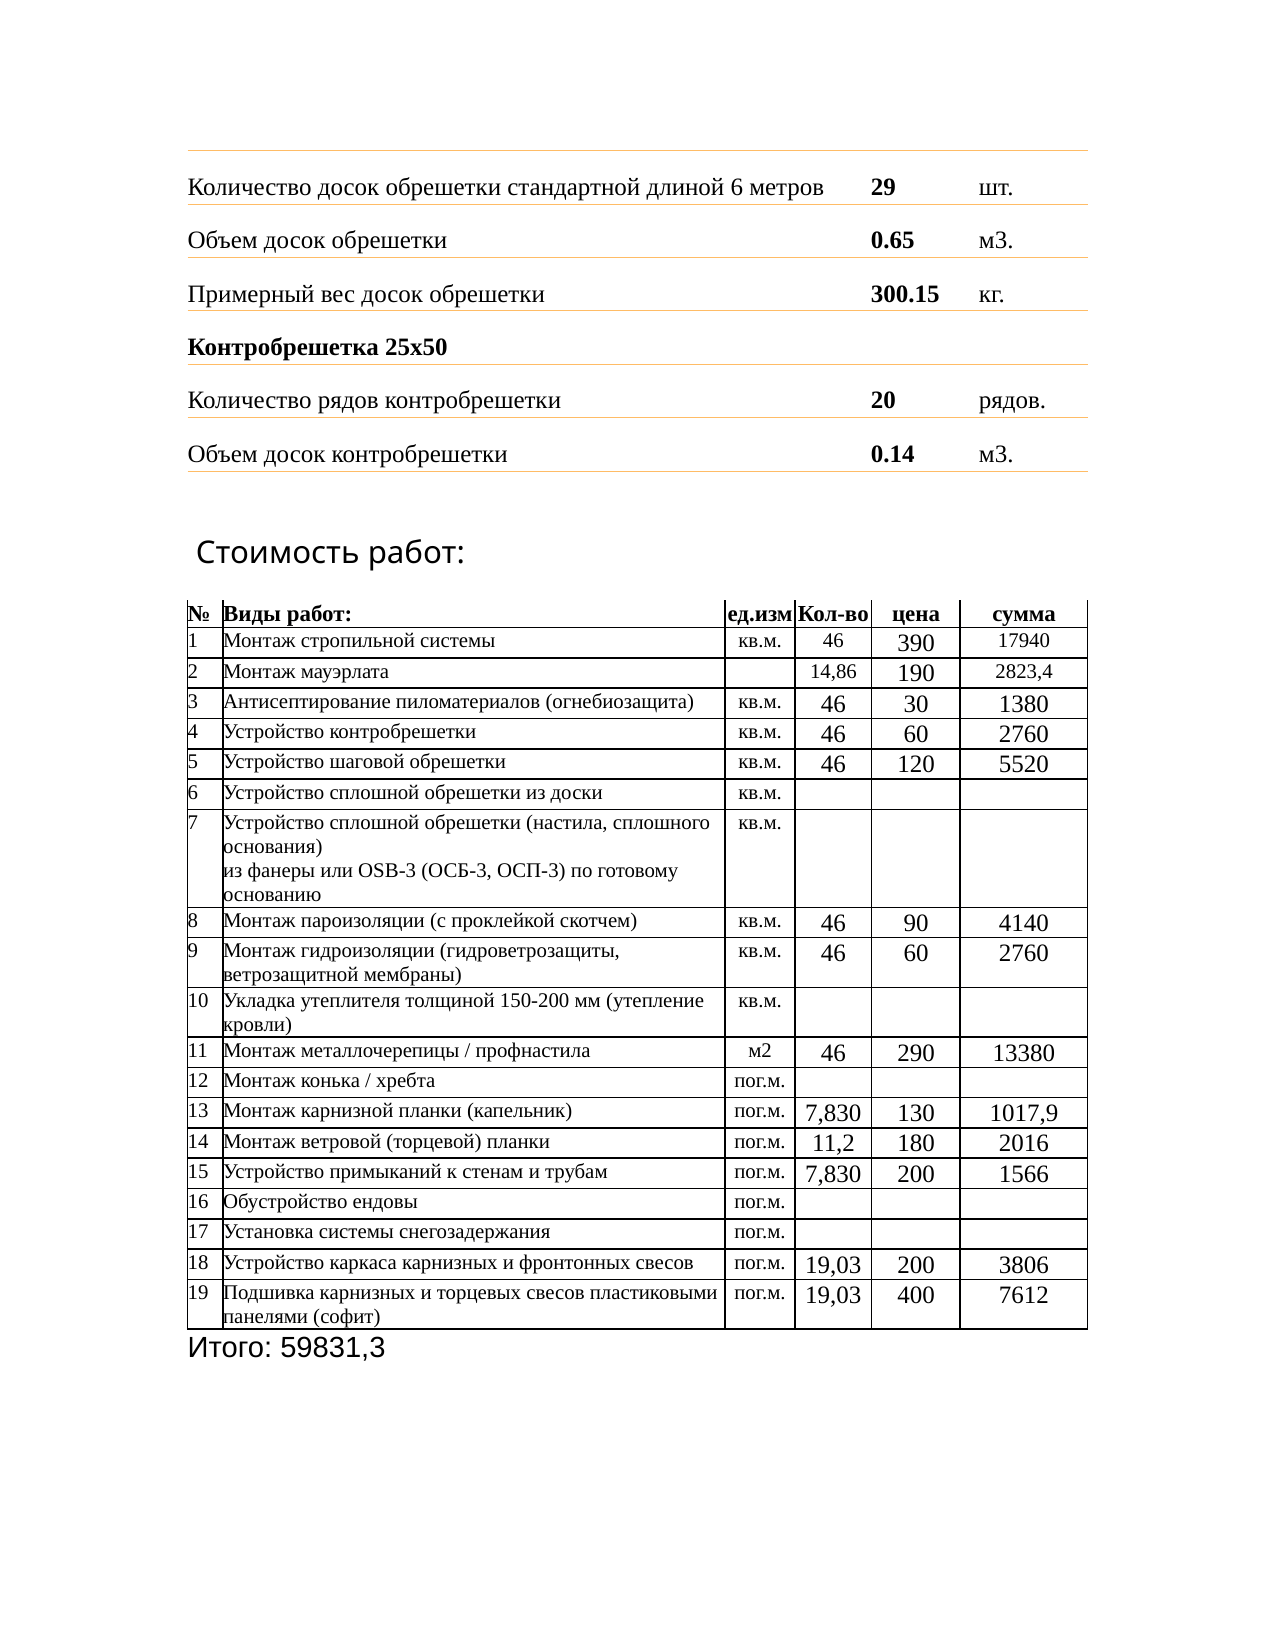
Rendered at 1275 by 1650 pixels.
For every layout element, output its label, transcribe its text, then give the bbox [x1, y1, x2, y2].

table_cell пог.м. [726, 1220, 794, 1248]
table_cell [979, 311, 1087, 364]
table_cell 60 [872, 938, 959, 986]
table_cell м3. [979, 418, 1087, 471]
table_cell 19,03 [796, 1280, 871, 1328]
table_cell 2760 [961, 938, 1087, 986]
table_header сумма [961, 600, 1087, 627]
table_cell 46 [796, 689, 871, 718]
table_cell 17 [188, 1220, 222, 1248]
table_cell 1380 [961, 689, 1087, 718]
table_cell Устройство контробрешетки [224, 719, 724, 748]
table_cell 7 [188, 810, 222, 906]
table_cell 200 [872, 1159, 959, 1188]
table_header ед.изм [726, 600, 794, 627]
table_cell 12 [188, 1068, 222, 1097]
table_cell [961, 1189, 1087, 1218]
table_cell 20 [871, 365, 979, 417]
table_cell шт. [979, 151, 1087, 203]
table_cell [796, 810, 871, 906]
table_cell 180 [872, 1129, 959, 1157]
table_cell 14,86 [796, 659, 871, 687]
table_cell Монтаж гидроизоляции (гидроветрозащиты, ветрозащитной мембраны) [224, 938, 724, 986]
subtitle Стоимость работ: [187, 531, 1087, 573]
table_cell кг. [979, 258, 1087, 310]
table_cell м2 [726, 1038, 794, 1066]
table_cell пог.м. [726, 1280, 794, 1328]
table_cell 4 [188, 719, 222, 748]
table_cell кв.м. [726, 810, 794, 906]
table_cell Устройство каркаса карнизных и фронтонных свесов [224, 1250, 724, 1278]
table_cell пог.м. [726, 1250, 794, 1278]
table_cell 300.15 [871, 258, 979, 310]
table_cell 2823,4 [961, 659, 1087, 687]
table_cell Монтаж пароизоляции (с проклейкой скотчем) [224, 908, 724, 937]
table_cell 290 [872, 1038, 959, 1066]
table_cell 390 [872, 628, 959, 657]
table_cell кв.м. [726, 689, 794, 718]
table_cell Укладка утеплителя толщиной 150-200 мм (утепление кровли) [224, 988, 724, 1036]
table_cell 11,2 [796, 1129, 871, 1157]
table_cell 14 [188, 1129, 222, 1157]
table_cell пог.м. [726, 1068, 794, 1097]
table_cell пог.м. [726, 1098, 794, 1127]
table_cell 13380 [961, 1038, 1087, 1066]
table_cell 1566 [961, 1159, 1087, 1188]
table_cell Контробрешетка 25х50 [188, 311, 871, 364]
table_cell 6 [188, 780, 222, 808]
table_cell 19 [188, 1280, 222, 1328]
table_header цена [872, 600, 959, 627]
table_cell Монтаж мауэрлата [224, 659, 724, 687]
table_cell 29 [871, 151, 979, 203]
table_cell 120 [872, 750, 959, 778]
table_cell 5520 [961, 750, 1087, 778]
table_cell 60 [872, 719, 959, 748]
table_cell 2760 [961, 719, 1087, 748]
table_cell [872, 810, 959, 906]
table_cell рядов. [979, 365, 1087, 417]
table_cell 4140 [961, 908, 1087, 937]
subtitle Итого: 59831,3 [187, 1330, 1087, 1363]
table_cell [961, 1068, 1087, 1097]
table_cell 46 [796, 1038, 871, 1066]
table_cell Монтаж металлочерепицы / профнастила [224, 1038, 724, 1066]
table_cell 90 [872, 908, 959, 937]
table_cell [726, 659, 794, 687]
table_cell 19,03 [796, 1250, 871, 1278]
table_cell 46 [796, 938, 871, 986]
table_cell [872, 988, 959, 1036]
table_cell Устройство сплошной обрешетки (настила, сплошного основания) из фанеры или OSB-3 (ОСБ-3, ОСП-3) по готовому основанию [224, 810, 724, 906]
table_cell Объем досок контробрешетки [188, 418, 871, 471]
table_cell 46 [796, 719, 871, 748]
table_cell пог.м. [726, 1129, 794, 1157]
table_cell Количество рядов контробрешетки [188, 365, 871, 417]
table_cell 8 [188, 908, 222, 937]
table_cell [796, 780, 871, 808]
table_cell [961, 780, 1087, 808]
table_cell 3806 [961, 1250, 1087, 1278]
table_cell Устройство сплошной обрешетки из доски [224, 780, 724, 808]
table_cell 17940 [961, 628, 1087, 657]
table_cell Монтаж стропильной системы [224, 628, 724, 657]
table_cell [796, 988, 871, 1036]
table_cell 7612 [961, 1280, 1087, 1328]
table_cell 46 [796, 908, 871, 937]
table_cell 200 [872, 1250, 959, 1278]
table_cell кв.м. [726, 908, 794, 937]
table_cell 1017,9 [961, 1098, 1087, 1127]
table_cell кв.м. [726, 719, 794, 748]
table_cell 190 [872, 659, 959, 687]
table_cell 9 [188, 938, 222, 986]
table_cell 30 [872, 689, 959, 718]
table_cell кв.м. [726, 780, 794, 808]
table_cell Объем досок обрешетки [188, 205, 871, 257]
table_cell 18 [188, 1250, 222, 1278]
table_cell [961, 810, 1087, 906]
table_cell 5 [188, 750, 222, 778]
table_cell 2016 [961, 1129, 1087, 1157]
table_cell Монтаж ветровой (торцевой) планки [224, 1129, 724, 1157]
table_cell 2 [188, 659, 222, 687]
table_cell 11 [188, 1038, 222, 1066]
table_cell [796, 1220, 871, 1248]
table_cell [871, 311, 979, 364]
table_cell [872, 1220, 959, 1248]
table_cell Монтаж карнизной планки (капельник) [224, 1098, 724, 1127]
table_cell Подшивка карнизных и торцевых свесов пластиковыми панелями (софит) [224, 1280, 724, 1328]
table_cell [796, 1189, 871, 1218]
table_cell пог.м. [726, 1189, 794, 1218]
table_cell [872, 780, 959, 808]
table_cell [961, 988, 1087, 1036]
table_cell Устройство шаговой обрешетки [224, 750, 724, 778]
table_cell [872, 1189, 959, 1218]
table_cell 7,830 [796, 1159, 871, 1188]
table_cell 3 [188, 689, 222, 718]
table_cell 46 [796, 750, 871, 778]
table_header Кол-во [796, 600, 871, 627]
table_cell 46 [796, 628, 871, 657]
table_cell кв.м. [726, 988, 794, 1036]
table_cell 10 [188, 988, 222, 1036]
table_cell [796, 1068, 871, 1097]
table_cell 16 [188, 1189, 222, 1218]
table_cell Устройство примыканий к стенам и трубам [224, 1159, 724, 1188]
table_cell 400 [872, 1280, 959, 1328]
table_cell м3. [979, 205, 1087, 257]
table_cell кв.м. [726, 938, 794, 986]
table_cell [961, 1220, 1087, 1248]
table_cell пог.м. [726, 1159, 794, 1188]
table_cell кв.м. [726, 628, 794, 657]
table_cell Количество досок обрешетки стандартной длиной 6 метров [188, 151, 871, 203]
table_cell Монтаж конька / хребта [224, 1068, 724, 1097]
table_cell 15 [188, 1159, 222, 1188]
table_cell Установка системы снегозадержания [224, 1220, 724, 1248]
table_cell 130 [872, 1098, 959, 1127]
table_cell 7,830 [796, 1098, 871, 1127]
table_cell Обустройство ендовы [224, 1189, 724, 1218]
table_cell Антисептирование пиломатериалов (огнебиозащита) [224, 689, 724, 718]
table_header Виды работ: [224, 600, 724, 627]
table_header № [188, 600, 222, 627]
table_cell 1 [188, 628, 222, 657]
table_cell 13 [188, 1098, 222, 1127]
table_cell 0.65 [871, 205, 979, 257]
table_cell Примерный вес досок обрешетки [188, 258, 871, 310]
table_cell кв.м. [726, 750, 794, 778]
table_cell [872, 1068, 959, 1097]
table_cell 0.14 [871, 418, 979, 471]
